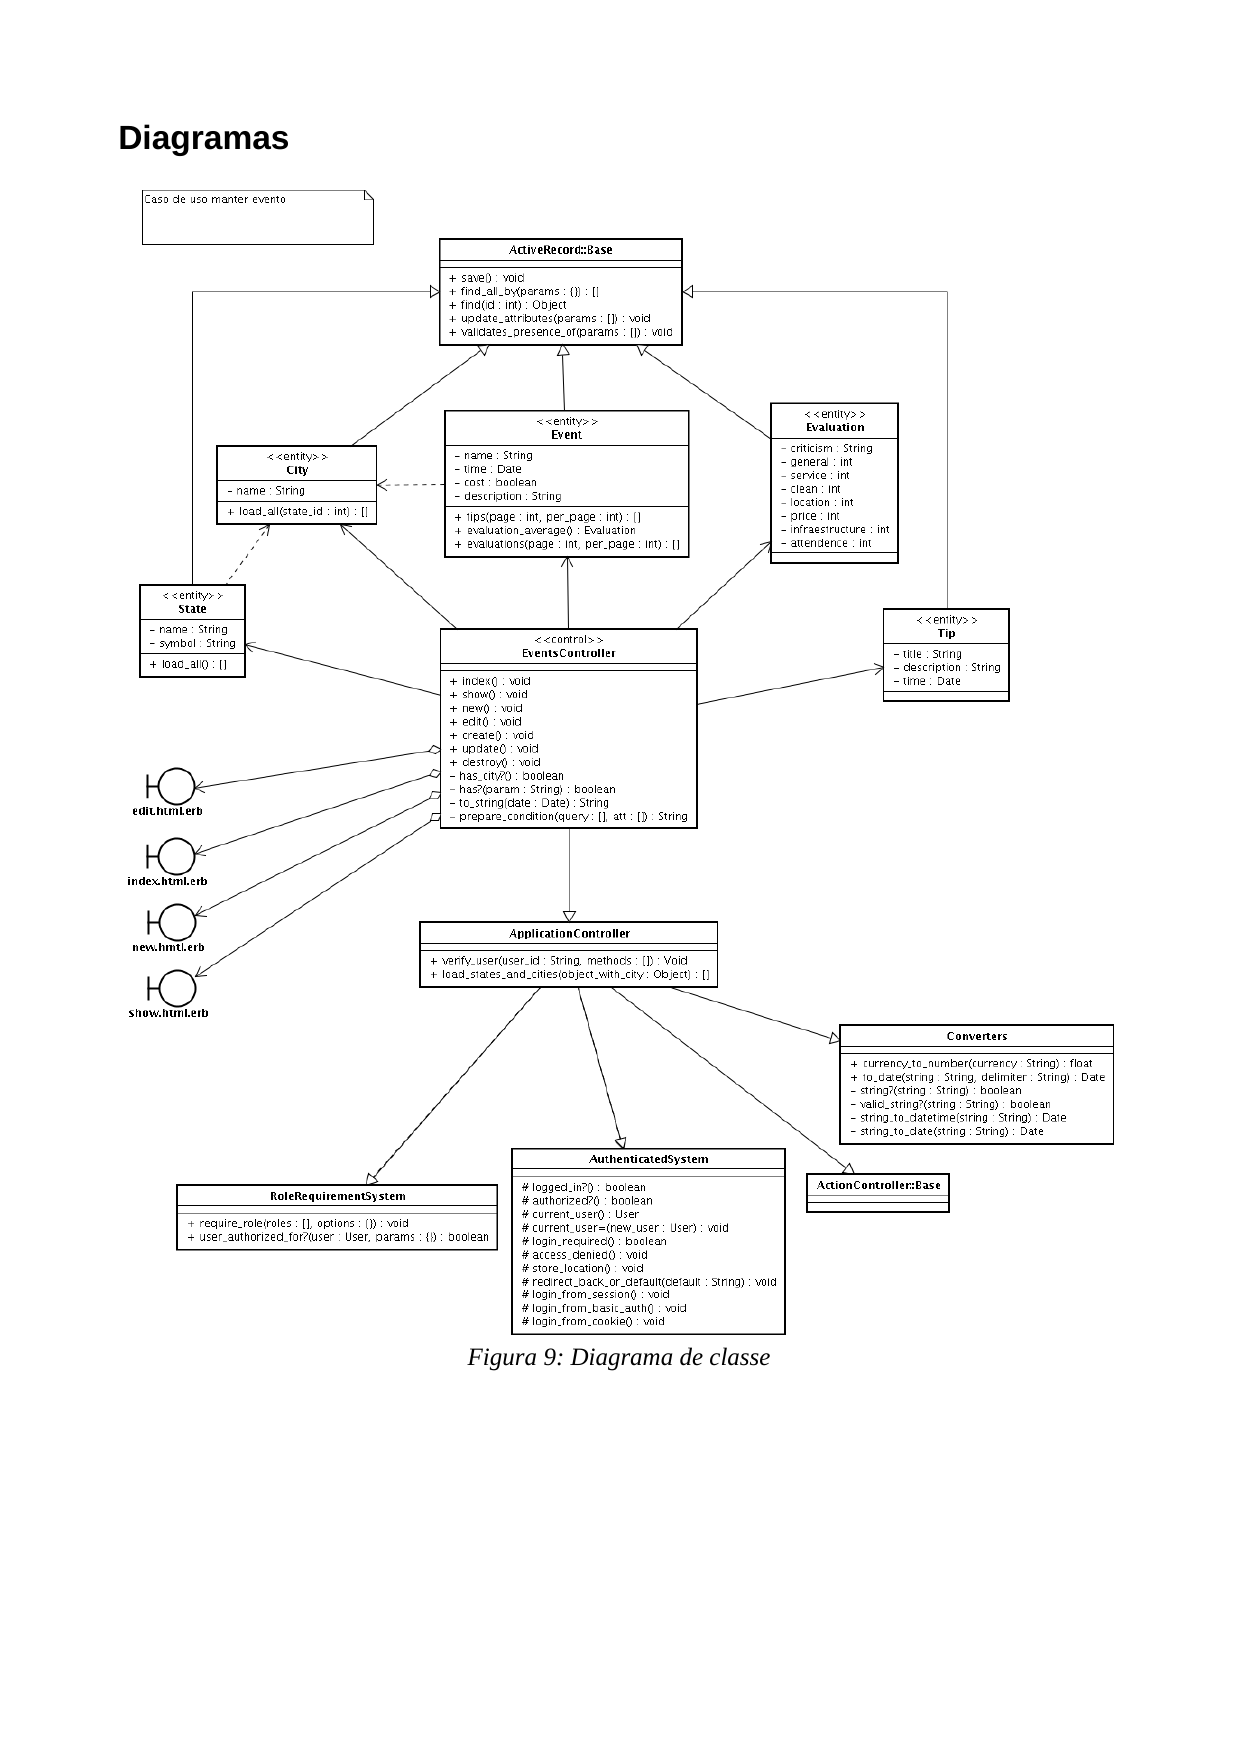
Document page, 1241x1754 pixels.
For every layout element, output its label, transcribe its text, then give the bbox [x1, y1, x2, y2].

picture [118, 181, 1123, 1343]
subtitle Diagramas [118, 118, 1122, 157]
text Figura 9: Diagrama de classe [118, 1343, 1122, 1371]
